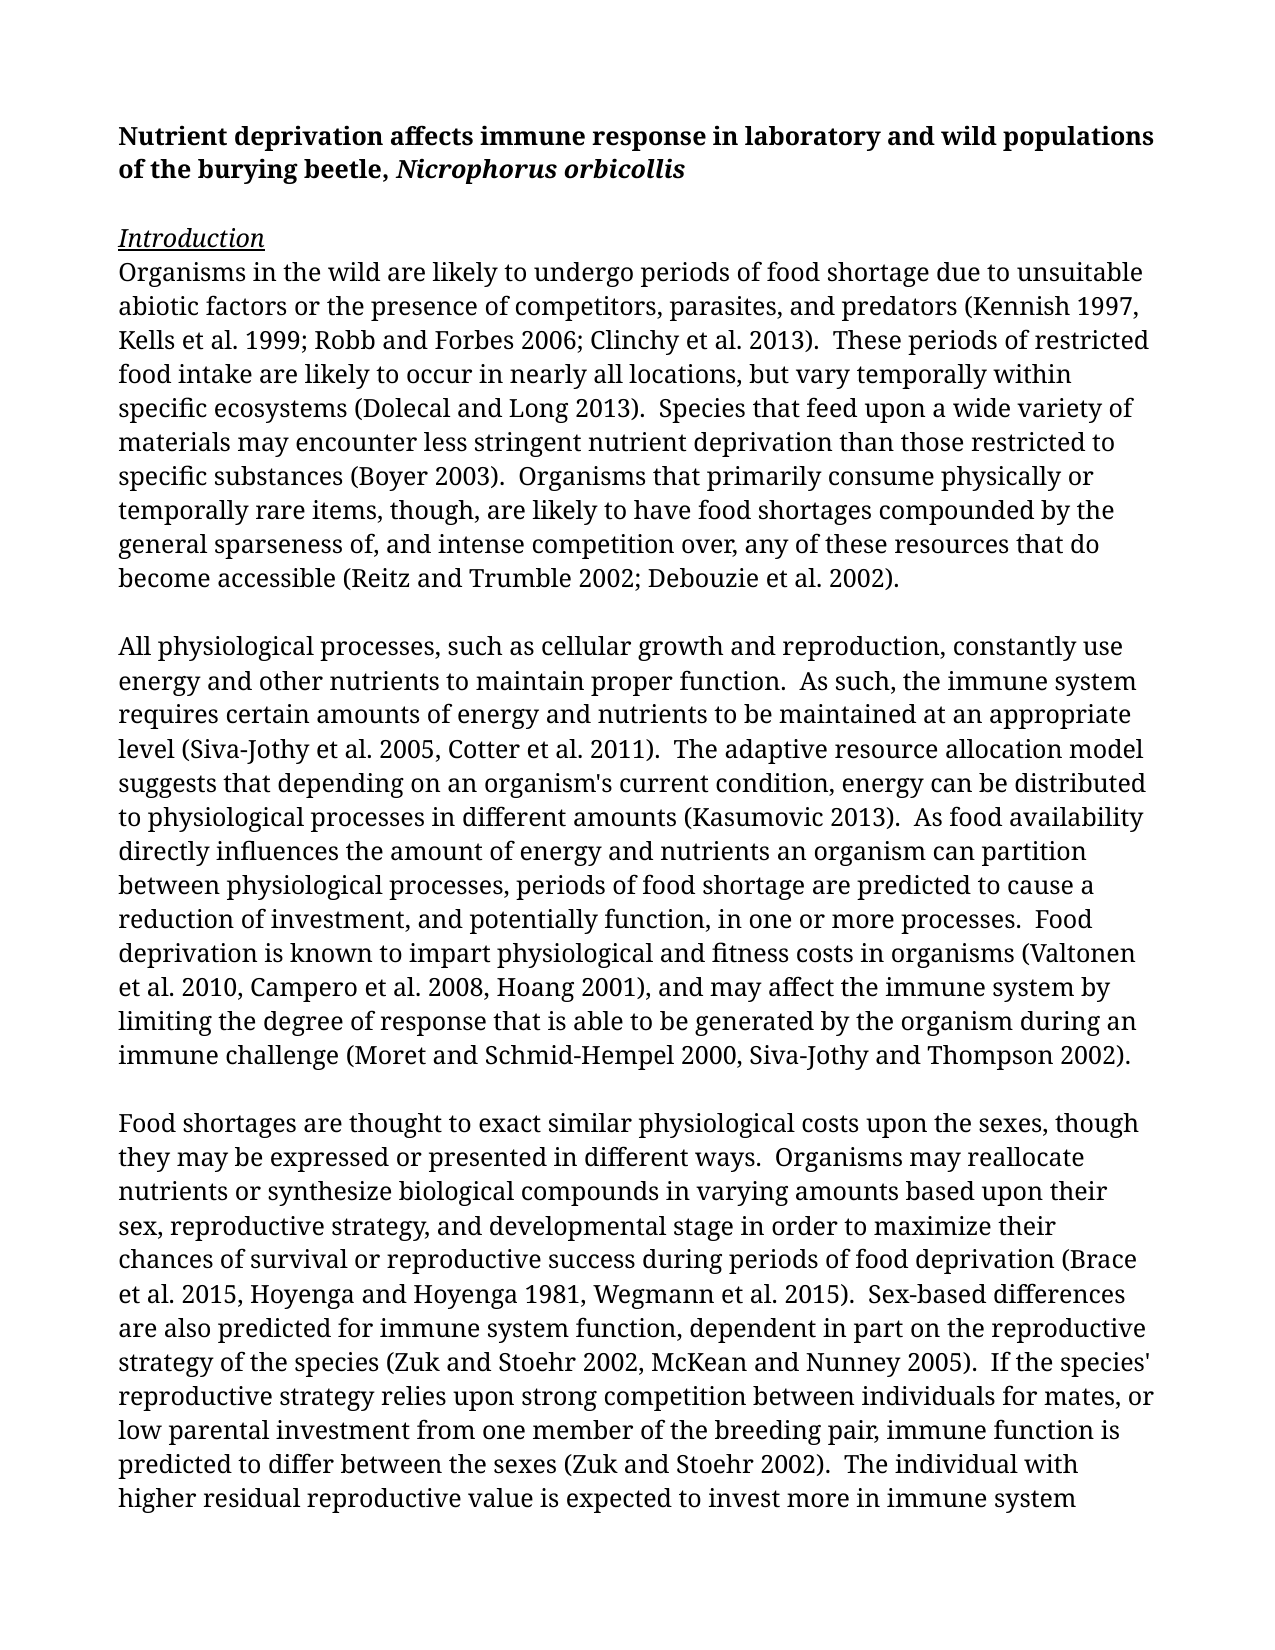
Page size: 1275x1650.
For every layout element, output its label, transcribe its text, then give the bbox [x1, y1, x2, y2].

text Introduction [118, 220, 1157, 254]
text Food shortages are thought to exact similar physiological costs upon the sexes, though they may be expressed or presented in different ways. Organisms may reallocate nutrients or synthesize biological compounds in varying amounts based upon their sex, reproductive strategy, and developmental stage in order to maximize their chances of survival or reproductive success during periods of food deprivation (Brace et al. 2015, Hoyenga and Hoyenga 1981, Wegmann et al. 2015). Sex-based differences are also predicted for immune system function, dependent in part on the reproductive strategy of the species (Zuk and Stoehr 2002, McKean and Nunney 2005). If the species' reproductive strategy relies upon strong competition between individuals for mates, or low parental investment from one member of the breeding pair, immune function is predicted to differ between the sexes (Zuk and Stoehr 2002). The individual with higher residual reproductive value is expected to invest more in immune system [118, 1106, 1157, 1515]
text Organisms in the wild are likely to undergo periods of food shortage due to unsuitable abiotic factors or the presence of competitors, parasites, and predators (Kennish 1997, Kells et al. 1999; Robb and Forbes 2006; Clinchy et al. 2013). These periods of restricted food intake are likely to occur in nearly all locations, but vary temporally within specific ecosystems (Dolecal and Long 2013). Species that feed upon a wide variety of materials may encounter less stringent nutrient deprivation than those restricted to specific substances (Boyer 2003). Organisms that primarily consume physically or temporally rare items, though, are likely to have food shortages compounded by the general sparseness of, and intense competition over, any of these resources that do become accessible (Reitz and Trumble 2002; Debouzie et al. 2002). [118, 254, 1157, 595]
text All physiological processes, such as cellular growth and reproduction, constantly use energy and other nutrients to maintain proper function. As such, the immune system requires certain amounts of energy and nutrients to be maintained at an appropriate level (Siva-Jothy et al. 2005, Cotter et al. 2011). The adaptive resource allocation model suggests that depending on an organism's current condition, energy can be distributed to physiological processes in different amounts (Kasumovic 2013). As food availability directly influences the amount of energy and nutrients an organism can partition between physiological processes, periods of food shortage are predicted to cause a reduction of investment, and potentially function, in one or more processes. Food deprivation is known to impart physiological and fitness costs in organisms (Valtonen et al. 2010, Campero et al. 2008, Hoang 2001), and may affect the immune system by limiting the degree of response that is able to be generated by the organism during an immune challenge (Moret and Schmid-Hempel 2000, Siva-Jothy and Thompson 2002). [118, 629, 1157, 1072]
text Nutrient deprivation affects immune response in laboratory and wild populations of the burying beetle, Nicrophorus orbicollis [118, 118, 1157, 186]
